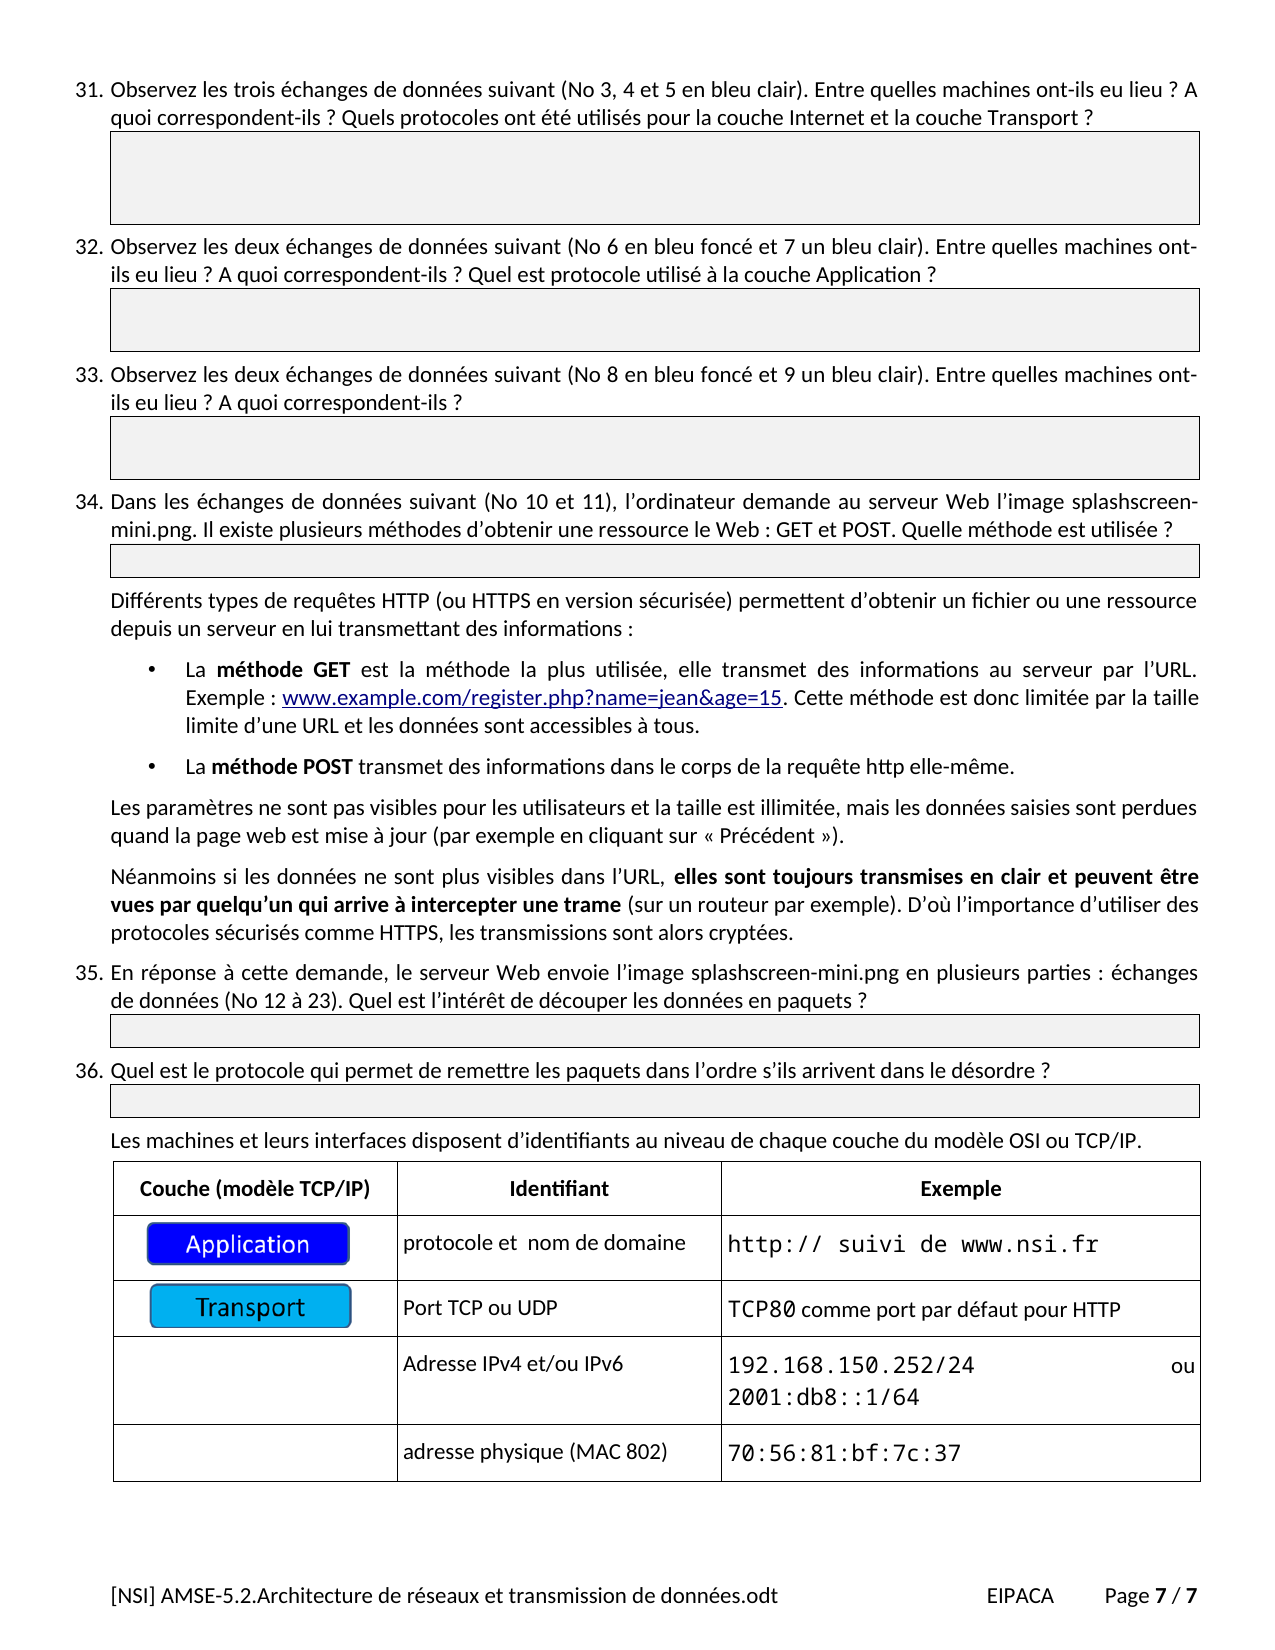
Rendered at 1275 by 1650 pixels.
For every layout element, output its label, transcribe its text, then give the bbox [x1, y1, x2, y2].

list Dans les échanges de données suivant (No 10 et 11), l’ordinateur demande au serveur Web l’image splashscreen-mini.png. Il existe plusieurs méthodes d’obtenir une ressource le Web : GET et POST. Quelle méthode est utilisée ? [75, 487, 1200, 543]
table_cell TCP80 comme port par défaut pour HTTP [722, 1281, 1200, 1336]
text Néanmoins si les données ne sont plus visibles dans l’URL, elles sont toujours transmises en clair et peuvent être vues par quelqu’un qui arrive à intercepter une trame (sur un routeur par exemple). D’où l’importance d’utiliser des protocoles sécurisés comme HTTPS, les transmissions sont alors cryptées. [110, 862, 1200, 946]
text Différents types de requêtes HTTP (ou HTTPS en version sécurisée) permettent d’obtenir un fichier ou une ressource depuis un serveur en lui transmettant des informations : [110, 586, 1200, 642]
table_cell Port TCP ou UDP [398, 1281, 721, 1336]
picture [147, 1281, 354, 1328]
table_cell Adresse IPv4 et/ou IPv6 [398, 1337, 721, 1424]
list La méthode POST transmet des informations dans le corps de la requête http elle-même. [148, 752, 1200, 780]
table_cell [114, 1425, 397, 1481]
list Observez les deux échanges de données suivant (No 6 en bleu foncé et 7 un bleu clair). Entre quelles machines ont-ils eu lieu ? A quoi correspondent-ils ? Quel est protocole utilisé à la couche Application ? [75, 232, 1200, 288]
picture [143, 1218, 351, 1266]
table_header Identifiant [398, 1162, 721, 1214]
table_header Exemple [722, 1162, 1200, 1214]
table_cell http:// suivi de www.nsi.fr [722, 1216, 1200, 1279]
table_cell [114, 1337, 397, 1424]
table_header Couche (modèle TCP/IP) [114, 1162, 397, 1214]
table_cell [114, 1281, 397, 1336]
list En réponse à cette demande, le serveur Web envoie l’image splashscreen-mini.png en plusieurs parties : échanges de données (No 12 à 23). Quel est l’intérêt de découper les données en paquets ? [75, 958, 1200, 1014]
table_cell [114, 1216, 397, 1279]
table_cell adresse physique (MAC 802) [398, 1425, 721, 1481]
table_cell 70:56:81:bf:7c:37 [722, 1425, 1200, 1481]
text Les machines et leurs interfaces disposent d’identifiants au niveau de chaque couche du modèle OSI ou TCP/IP. [110, 1127, 1200, 1154]
list Observez les trois échanges de données suivant (No 3, 4 et 5 en bleu clair). Entre quelles machines ont-ils eu lieu ? A quoi correspondent-ils ? Quels protocoles ont été utilisés pour la couche Internet et la couche Transport ? [75, 75, 1200, 131]
text Les paramètres ne sont pas visibles pour les utilisateurs et la taille est illimitée, mais les données saisies sont perdues quand la page web est mise à jour (par exemple en cliquant sur « Précédent »). [110, 793, 1200, 849]
list La méthode GET est la méthode la plus utilisée, elle transmet des informations au serveur par l’URL. Exemple : www.example.com/register.php?name=jean&age=15. Cette méthode est donc limitée par la taille limite d’une URL et les données sont accessibles à tous. [148, 655, 1200, 739]
list Quel est le protocole qui permet de remettre les paquets dans l’ordre s’ils arrivent dans le désordre ? [75, 1056, 1200, 1084]
table_cell protocole et nom de domaine [398, 1216, 721, 1279]
list Observez les deux échanges de données suivant (No 8 en bleu foncé et 9 un bleu clair). Entre quelles machines ont-ils eu lieu ? A quoi correspondent-ils ? [75, 360, 1200, 416]
table_cell 192.168.150.252/24 ou 2001:db8::1/64 [722, 1337, 1200, 1424]
